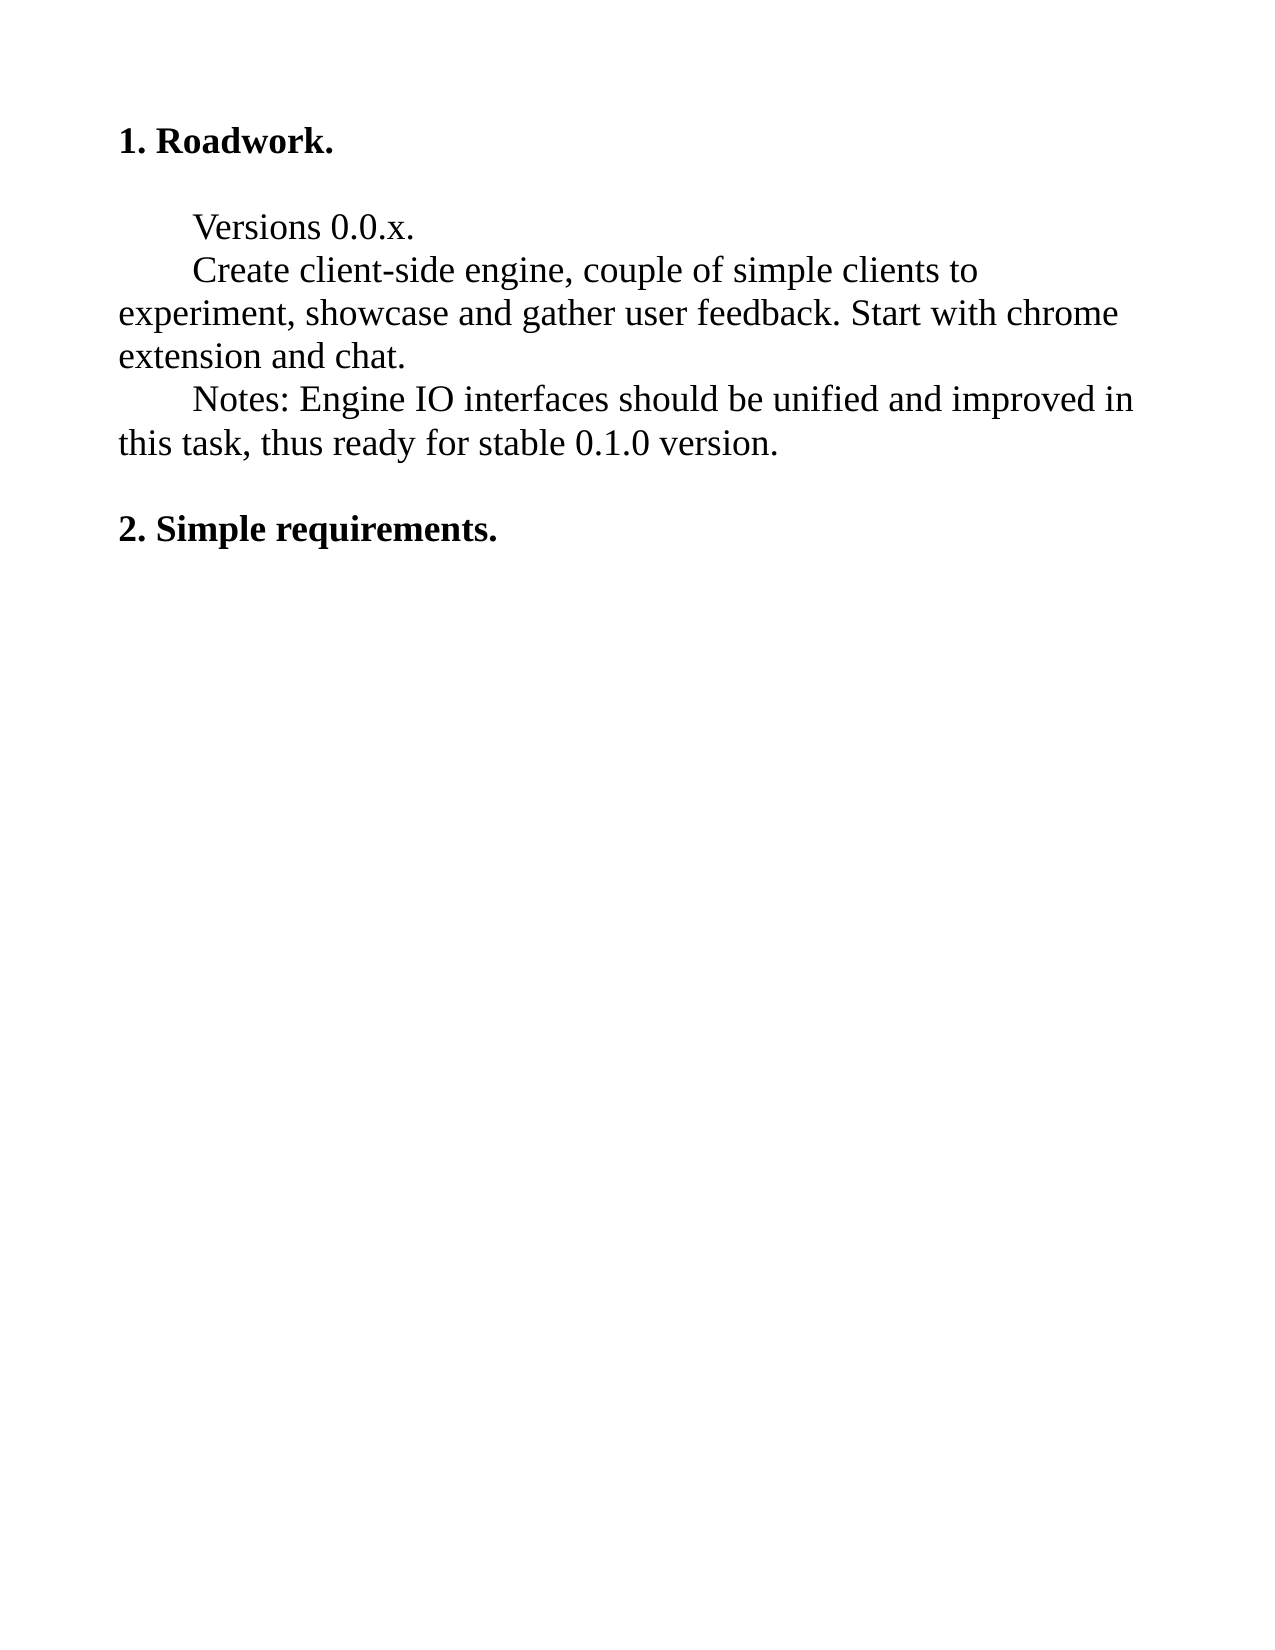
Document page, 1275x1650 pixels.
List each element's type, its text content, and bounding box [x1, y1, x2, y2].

text Notes: Engine IO interfaces should be unified and improved in this task, thus ready for stable 0.1.0 version. [118, 377, 1157, 463]
text Create client-side engine, couple of simple clients to experiment, showcase and gather user feedback. Start with chrome extension and chat. [118, 247, 1157, 377]
text 1. Roadwork. [118, 118, 1157, 161]
text 2. Simple requirements. [118, 506, 1157, 549]
text Versions 0.0.x. [118, 204, 1157, 247]
